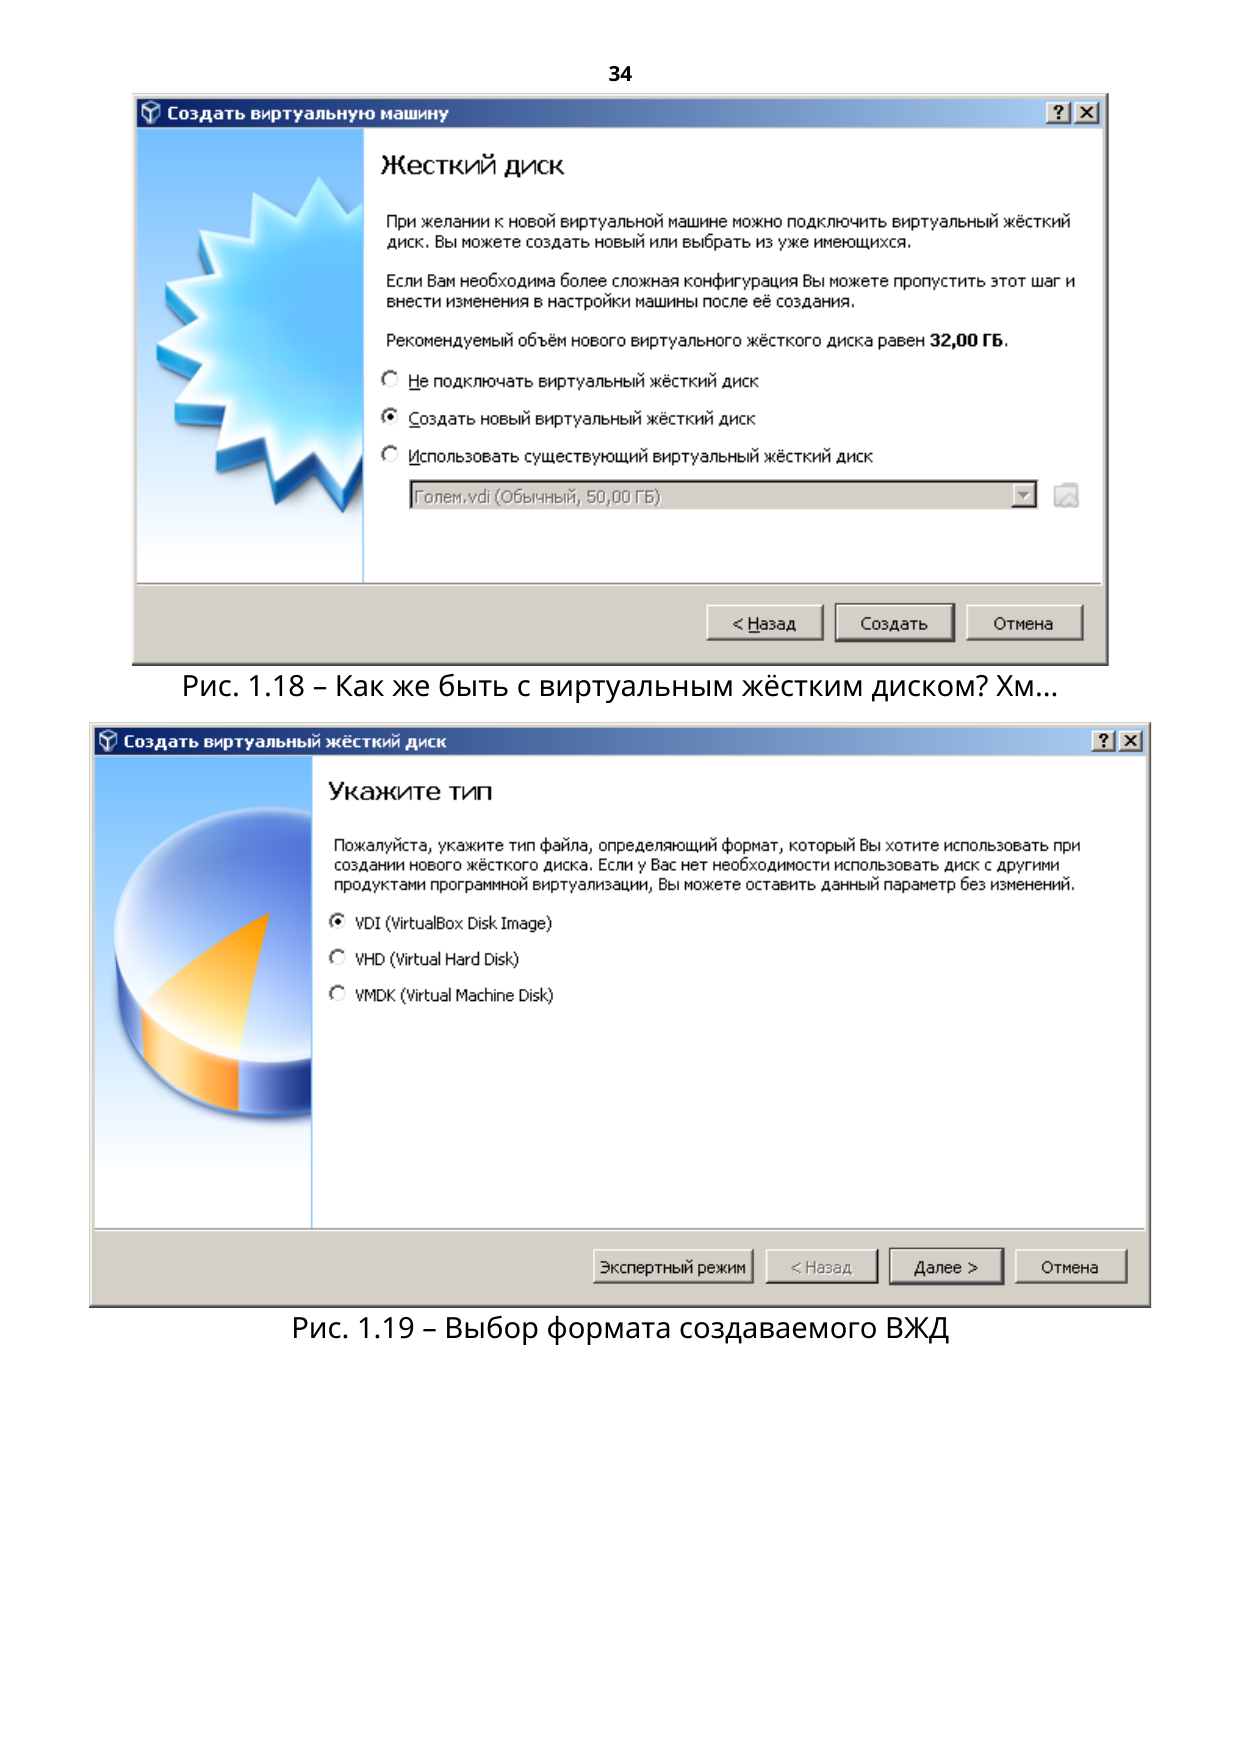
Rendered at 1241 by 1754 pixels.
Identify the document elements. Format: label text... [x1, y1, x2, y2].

text Рис. 1.19 – Выбор формата создаваемого ВЖД [89, 1308, 1152, 1347]
picture [89, 722, 1152, 1308]
text Рис. 1.18 – Как же быть с виртуальным жёстким диском? Хм... [89, 666, 1152, 705]
picture [131, 93, 1109, 666]
